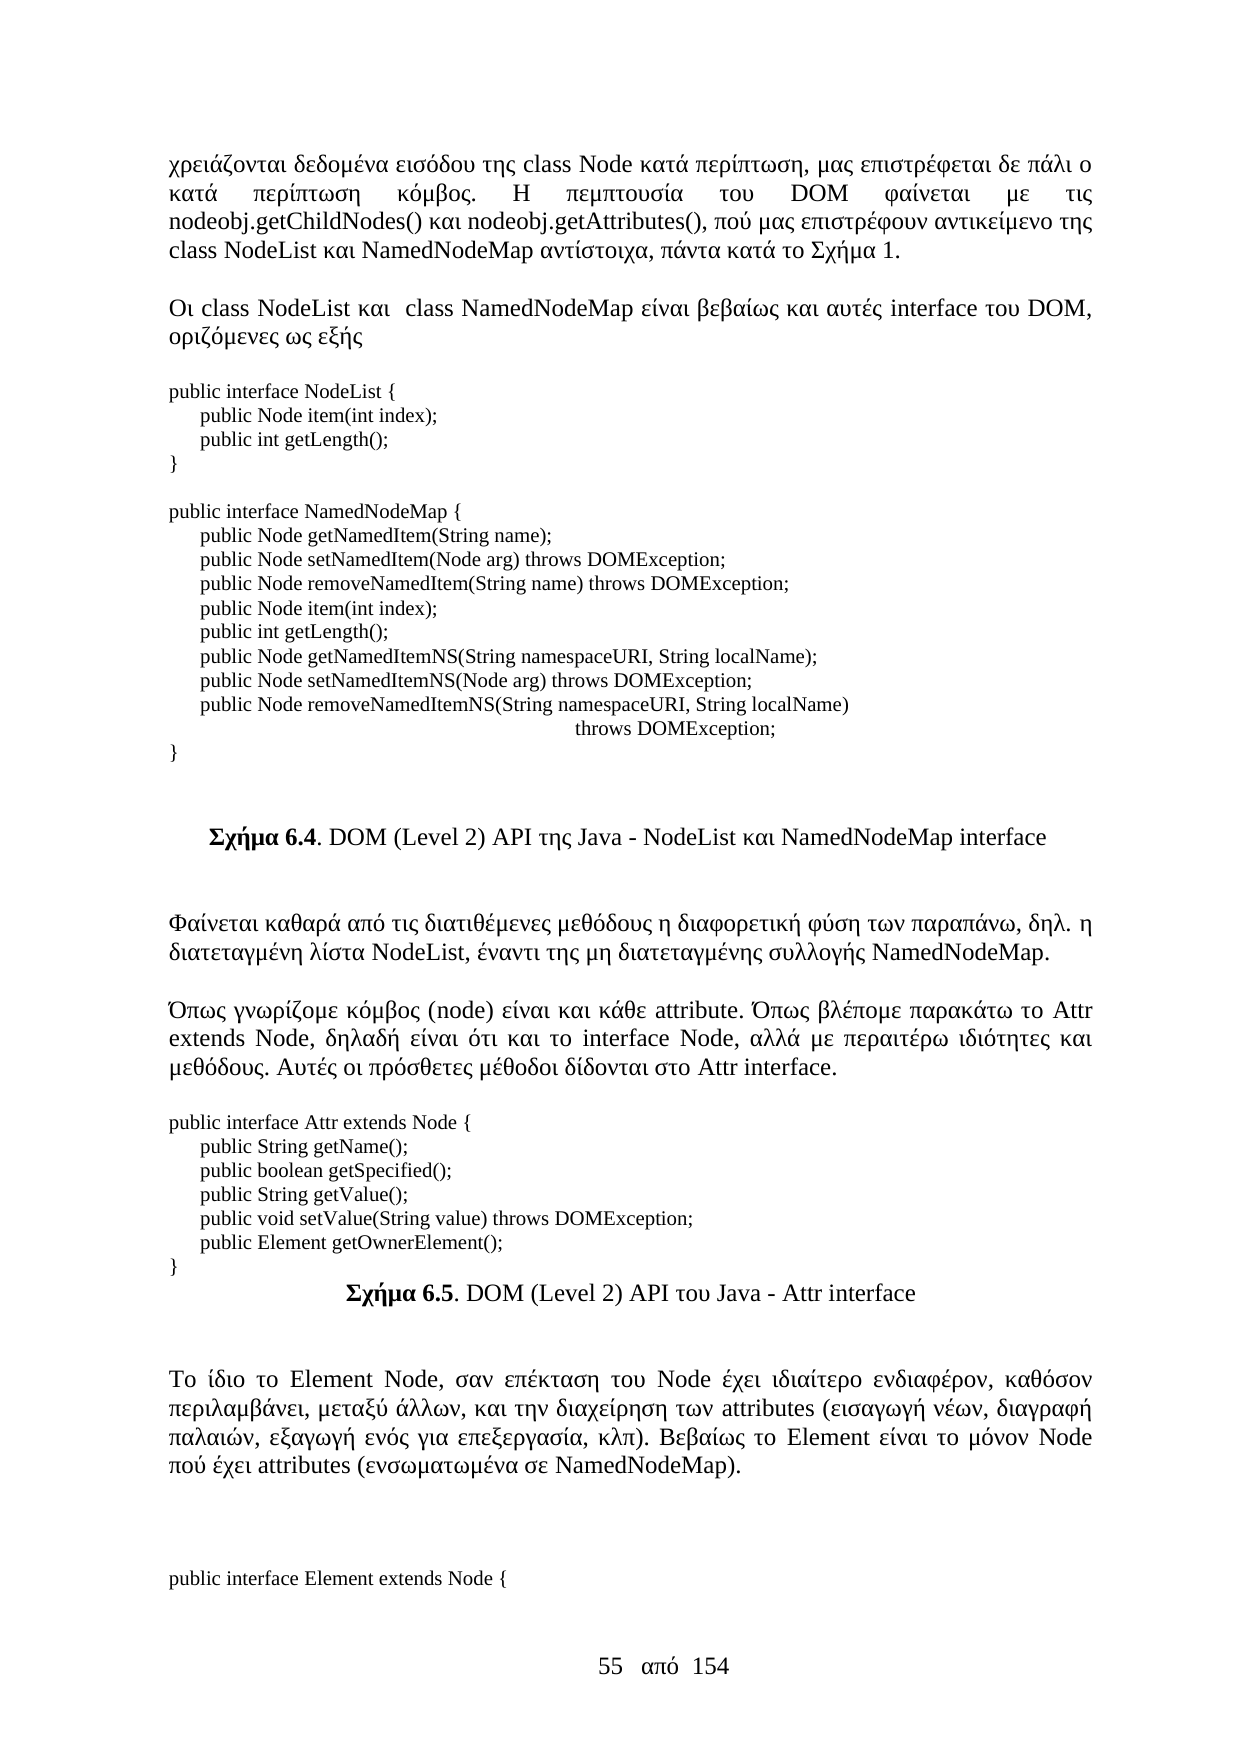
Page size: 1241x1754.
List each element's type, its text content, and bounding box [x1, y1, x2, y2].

text Σχήμα 6.4. DOM (Level 2) API της Java - NodeList και NamedNodeMap interface [169, 822, 1092, 851]
text public void setValue(String value) throws DOMException; [169, 1206, 1092, 1230]
text } [169, 1254, 1092, 1278]
text } [169, 740, 1092, 764]
text } [169, 451, 1092, 475]
text public Node getNamedItem(String name); [169, 523, 1092, 547]
text public Element getOwnerElement(); [169, 1230, 1092, 1254]
text public interface NamedNodeMap { [169, 499, 1092, 523]
text public String getName(); [169, 1134, 1092, 1158]
text public interface Attr extends Node { [169, 1110, 1092, 1134]
text Το ίδιο το Element Node, σαν επέκταση του Node έχει ιδιαίτερο ενδιαφέρον, καθόσον περιλαμβάνει, μεταξύ άλλων, και την διαχείρηση των attributes (εισαγωγή νέων, διαγραφή παλαιών, εξαγωγή ενός για επεξεργασία, κλπ). Βεβαίως το Element είναι το μόνον Node πού έχει attributes (ενσωματωμένα σε NamedNodeMap). [169, 1364, 1092, 1479]
text Φαίνεται καθαρά από τις διατιθέμενες μεθόδους η διαφορετική φύση των παραπάνω, δηλ. η διατεταγμένη λίστα NodeList, έναντι της μη διατεταγμένης συλλογής NamedNodeMap. [169, 908, 1092, 966]
text Όπως γνωρίζομε κόμβος (node) είναι και κάθε attribute. Όπως βλέπομε παρακάτω το Attr extends Node, δηλαδή είναι ότι και το interface Node, αλλά με περαιτέρω ιδιότητες και μεθόδους. Αυτές οι πρόσθετες μέθοδοι δίδονται στο Attr interface. [169, 995, 1092, 1081]
text public boolean getSpecified(); [169, 1158, 1092, 1182]
text public Node getNamedItemNS(String namespaceURI, String localName); [169, 643, 1092, 668]
text public int getLength(); [169, 427, 1092, 451]
text public String getValue(); [169, 1182, 1092, 1206]
text public Node removeNamedItemNS(String namespaceURI, String localName) [169, 692, 1092, 716]
text public interface Element extends Node { [169, 1566, 1092, 1590]
text Σχήμα 6.5. DOM (Level 2) API του Java - Attr interface [169, 1278, 1092, 1307]
text public Node setNamedItem(Node arg) throws DOMException; [169, 547, 1092, 571]
text χρειάζονται δεδομένα εισόδου της class Node κατά περίπτωση, μας επιστρέφεται δε πάλι ο κατά περίπτωση κόμβος. Η πεμπτουσία του DOM φαίνεται με τις nodeobj.getChildNodes() και nodeobj.getAttributes(), πού μας επιστρέφουν αντικείμενο της class NodeList και NamedNodeMap αντίστοιχα, πάντα κατά το Σχήμα 1. [169, 149, 1092, 264]
text public int getLength(); [169, 619, 1092, 643]
text public Node setNamedItemNS(Node arg) throws DOMException; [169, 668, 1092, 692]
text public Node removeNamedItem(String name) throws DOMException; [169, 571, 1092, 595]
text public Node item(int index); [169, 595, 1092, 619]
text throws DOMException; [169, 716, 1092, 740]
text public interface NodeList { [169, 379, 1092, 403]
text public Node item(int index); [169, 403, 1092, 427]
text Οι class NodeList και class NamedNodeMap είναι βεβαίως και αυτές interface του DOM, οριζόμενες ως εξής [169, 293, 1092, 350]
